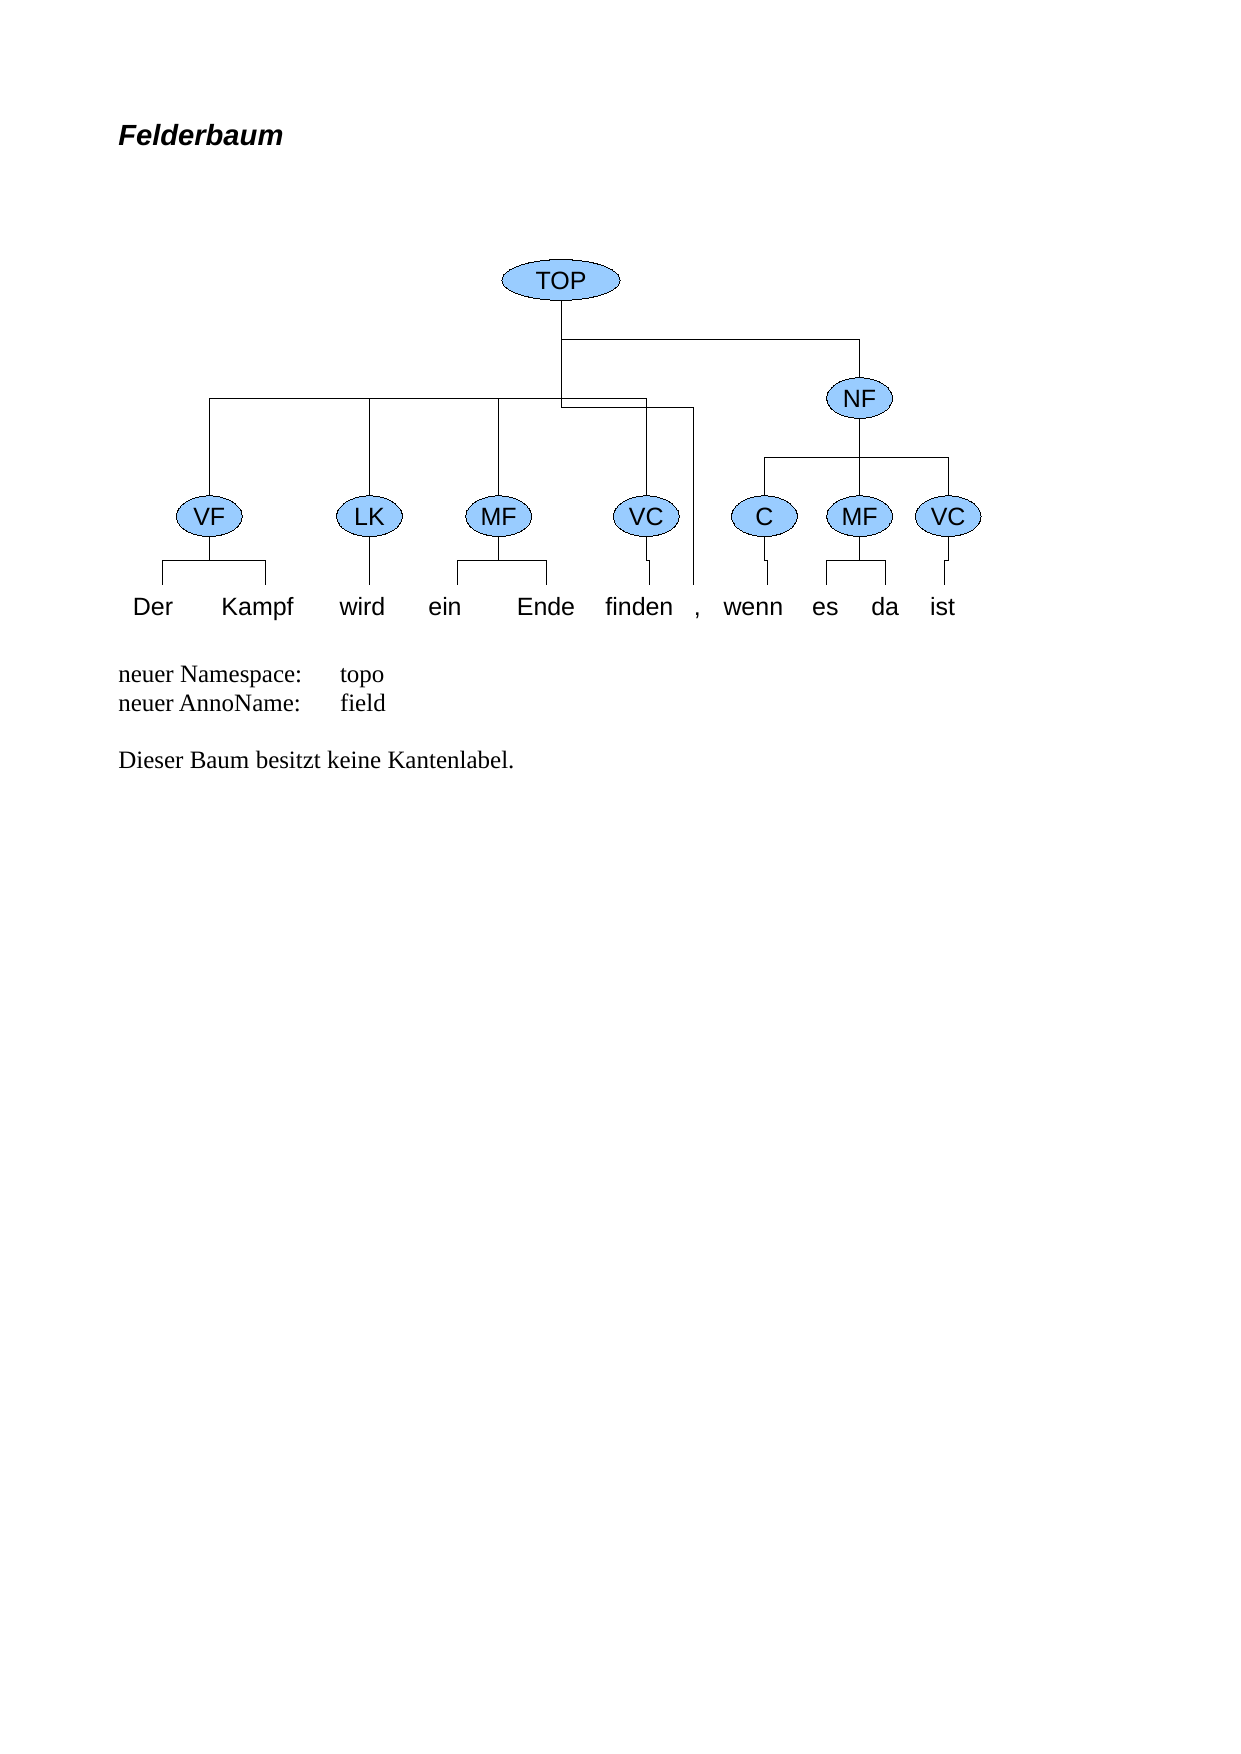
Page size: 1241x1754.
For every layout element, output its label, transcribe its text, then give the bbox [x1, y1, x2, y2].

subtitle Felderbaum [118, 118, 1122, 152]
text neuer Namespace: topo [118, 659, 1122, 688]
text neuer AnnoName: field [118, 688, 1122, 717]
text Dieser Baum besitzt keine Kantenlabel. [118, 745, 1122, 774]
